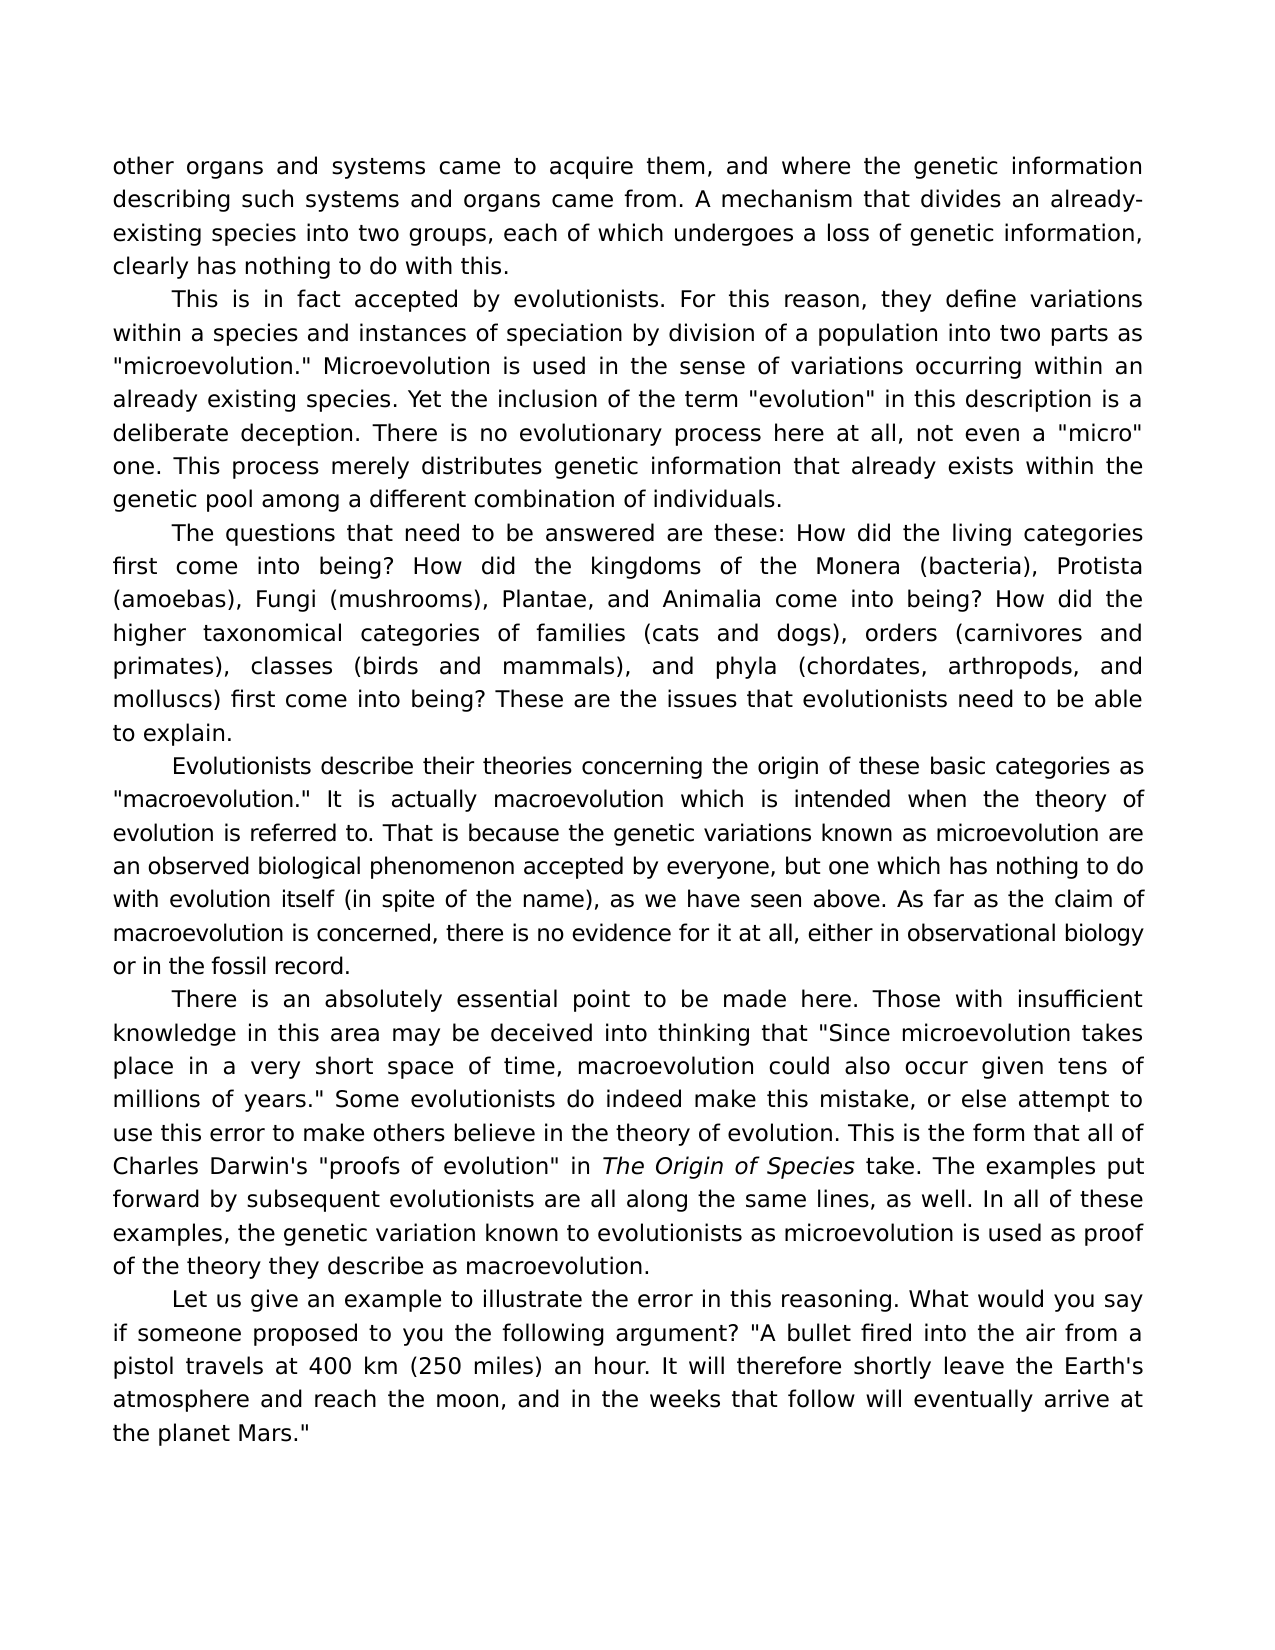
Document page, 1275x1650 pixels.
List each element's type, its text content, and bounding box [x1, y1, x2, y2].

text Evolutionists describe their theories concerning the origin of these basic categories as "macroevolution." It is actually macroevolution which is intended when the theory of evolution is referred to. That is because the genetic variations known as microevolution are an observed biological phenomenon accepted by everyone, but one which has nothing to do with evolution itself (in spite of the name), as we have seen above. As far as the claim of macroevolution is concerned, there is no evidence for it at all, either in observational biology or in the fossil record. [112, 748, 1145, 981]
text There is an absolutely essential point to be made here. Those with insufficient knowledge in this area may be deceived into thinking that "Since microevolution takes place in a very short space of time, macroevolution could also occur given tens of millions of years." Some evolutionists do indeed make this mistake, or else attempt to use this error to make others believe in the theory of evolution. This is the form that all of Charles Darwin's "proofs of evolution" in The Origin of Species take. The examples put forward by subsequent evolutionists are all along the same lines, as well. In all of these examples, the genetic variation known to evolutionists as microevolution is used as proof of the theory they describe as macroevolution. [112, 981, 1145, 1281]
text This is in fact accepted by evolutionists. For this reason, they define variations within a species and instances of speciation by division of a population into two parts as "microevolution." Microevolution is used in the sense of variations occurring within an already existing species. Yet the inclusion of the term "evolution" in this description is a deliberate deception. There is no evolutionary process here at all, not even a "micro" one. This process merely distributes genetic information that already exists within the genetic pool among a different combination of individuals. [112, 281, 1145, 514]
text Let us give an example to illustrate the error in this reasoning. What would you say if someone proposed to you the following argument? "A bullet fired into the air from a pistol travels at 400 km (250 miles) an hour. It will therefore shortly leave the Earth's atmosphere and reach the moon, and in the weeks that follow will eventually arrive at the planet Mars." [112, 1281, 1145, 1448]
text The questions that need to be answered are these: How did the living categories first come into being? How did the kingdoms of the Monera (bacteria), Protista (amoebas), Fungi (mushrooms), Plantae, and Animalia come into being? How did the higher taxonomical categories of families (cats and dogs), orders (carnivores and primates), classes (birds and mammals), and phyla (chordates, arthropods, and molluscs) first come into being? These are the issues that evolutionists need to be able to explain. [112, 514, 1145, 748]
text other organs and systems came to acquire them, and where the genetic information describing such systems and organs came from. A mechanism that divides an already-existing species into two groups, each of which undergoes a loss of genetic information, clearly has nothing to do with this. [112, 148, 1145, 281]
